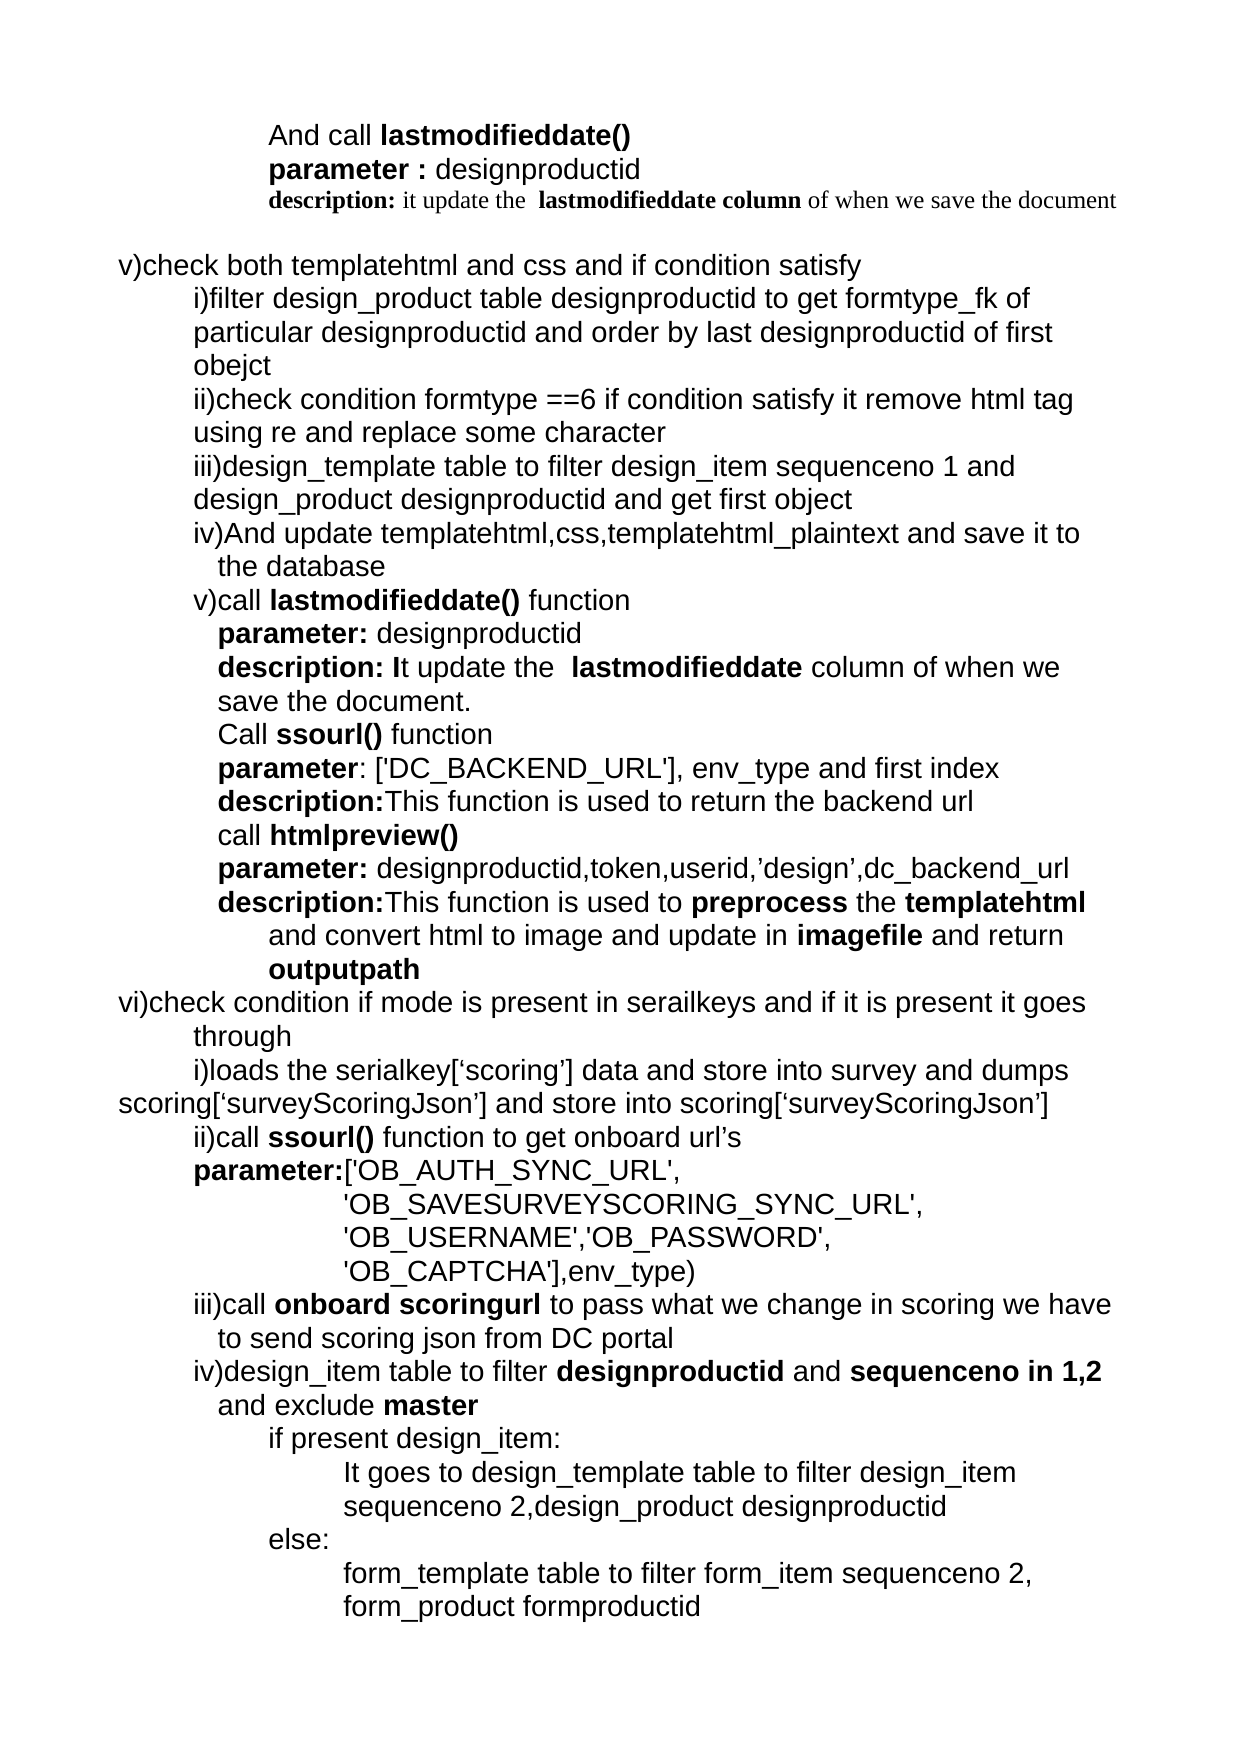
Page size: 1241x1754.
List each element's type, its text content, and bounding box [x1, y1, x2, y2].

text description: it update the lastmodifieddate column of when we save the document [118, 185, 1122, 214]
text else: [118, 1522, 1122, 1556]
text i)loads the serialkey[‘scoring’] data and store into survey and dumps scoring[‘surveyScoringJson’] and store into scoring[‘surveyScoringJson’] [118, 1052, 1122, 1119]
text parameter: ['DC_BACKEND_URL'], env_type and first index [118, 751, 1122, 784]
text ii)call ssourl() function to get onboard url’s [118, 1119, 1122, 1153]
text parameter: designproductid [118, 616, 1122, 650]
text i)filter design_product table designproductid to get formtype_fk of particular designproductid and order by last designproductid of first obejct [118, 281, 1122, 382]
text call htmlpreview() [118, 818, 1122, 851]
text vi)check condition if mode is present in serailkeys and if it is present it goes through [118, 985, 1122, 1052]
text parameter:['OB_AUTH_SYNC_URL', [118, 1153, 1122, 1187]
text and exclude master [118, 1388, 1122, 1421]
text iii)design_template table to filter design_item sequenceno 1 and design_product designproductid and get first object [118, 449, 1122, 516]
text 'OB_SAVESURVEYSCORING_SYNC_URL', [118, 1187, 1122, 1220]
text And call lastmodifieddate() [118, 118, 1122, 152]
text iii)call onboard scoringurl to pass what we change in scoring we have to send scoring json from DC portal [118, 1287, 1122, 1354]
text 'OB_CAPTCHA'],env_type) [118, 1254, 1122, 1287]
text form_product formproductid [118, 1589, 1122, 1623]
text v)check both templatehtml and css and if condition satisfy [118, 247, 1122, 281]
text iv)design_item table to filter designproductid and sequenceno in 1,2 [118, 1354, 1122, 1388]
text iv)And update templatehtml,css,templatehtml_plaintext and save it to the database [118, 516, 1122, 583]
text parameter : designproductid [118, 152, 1122, 185]
text description: It update the lastmodifieddate column of when we save the document. [118, 650, 1122, 717]
text ii)check condition formtype ==6 if condition satisfy it remove html tag using re and replace some character [118, 382, 1122, 449]
text Call ssourl() function [118, 717, 1122, 751]
text form_template table to filter form_item sequenceno 2, [118, 1556, 1122, 1589]
text v)call lastmodifieddate() function [118, 583, 1122, 616]
text It goes to design_template table to filter design_item sequenceno 2,design_product designproductid [118, 1455, 1122, 1522]
text 'OB_USERNAME','OB_PASSWORD', [118, 1220, 1122, 1254]
text description:This function is used to return the backend url [118, 784, 1122, 818]
text description:This function is used to preprocess the templatehtml and convert html to image and update in imagefile and return outputpath [118, 885, 1122, 985]
text parameter: designproductid,token,userid,’design’,dc_backend_url [118, 851, 1122, 885]
text if present design_item: [118, 1421, 1122, 1455]
